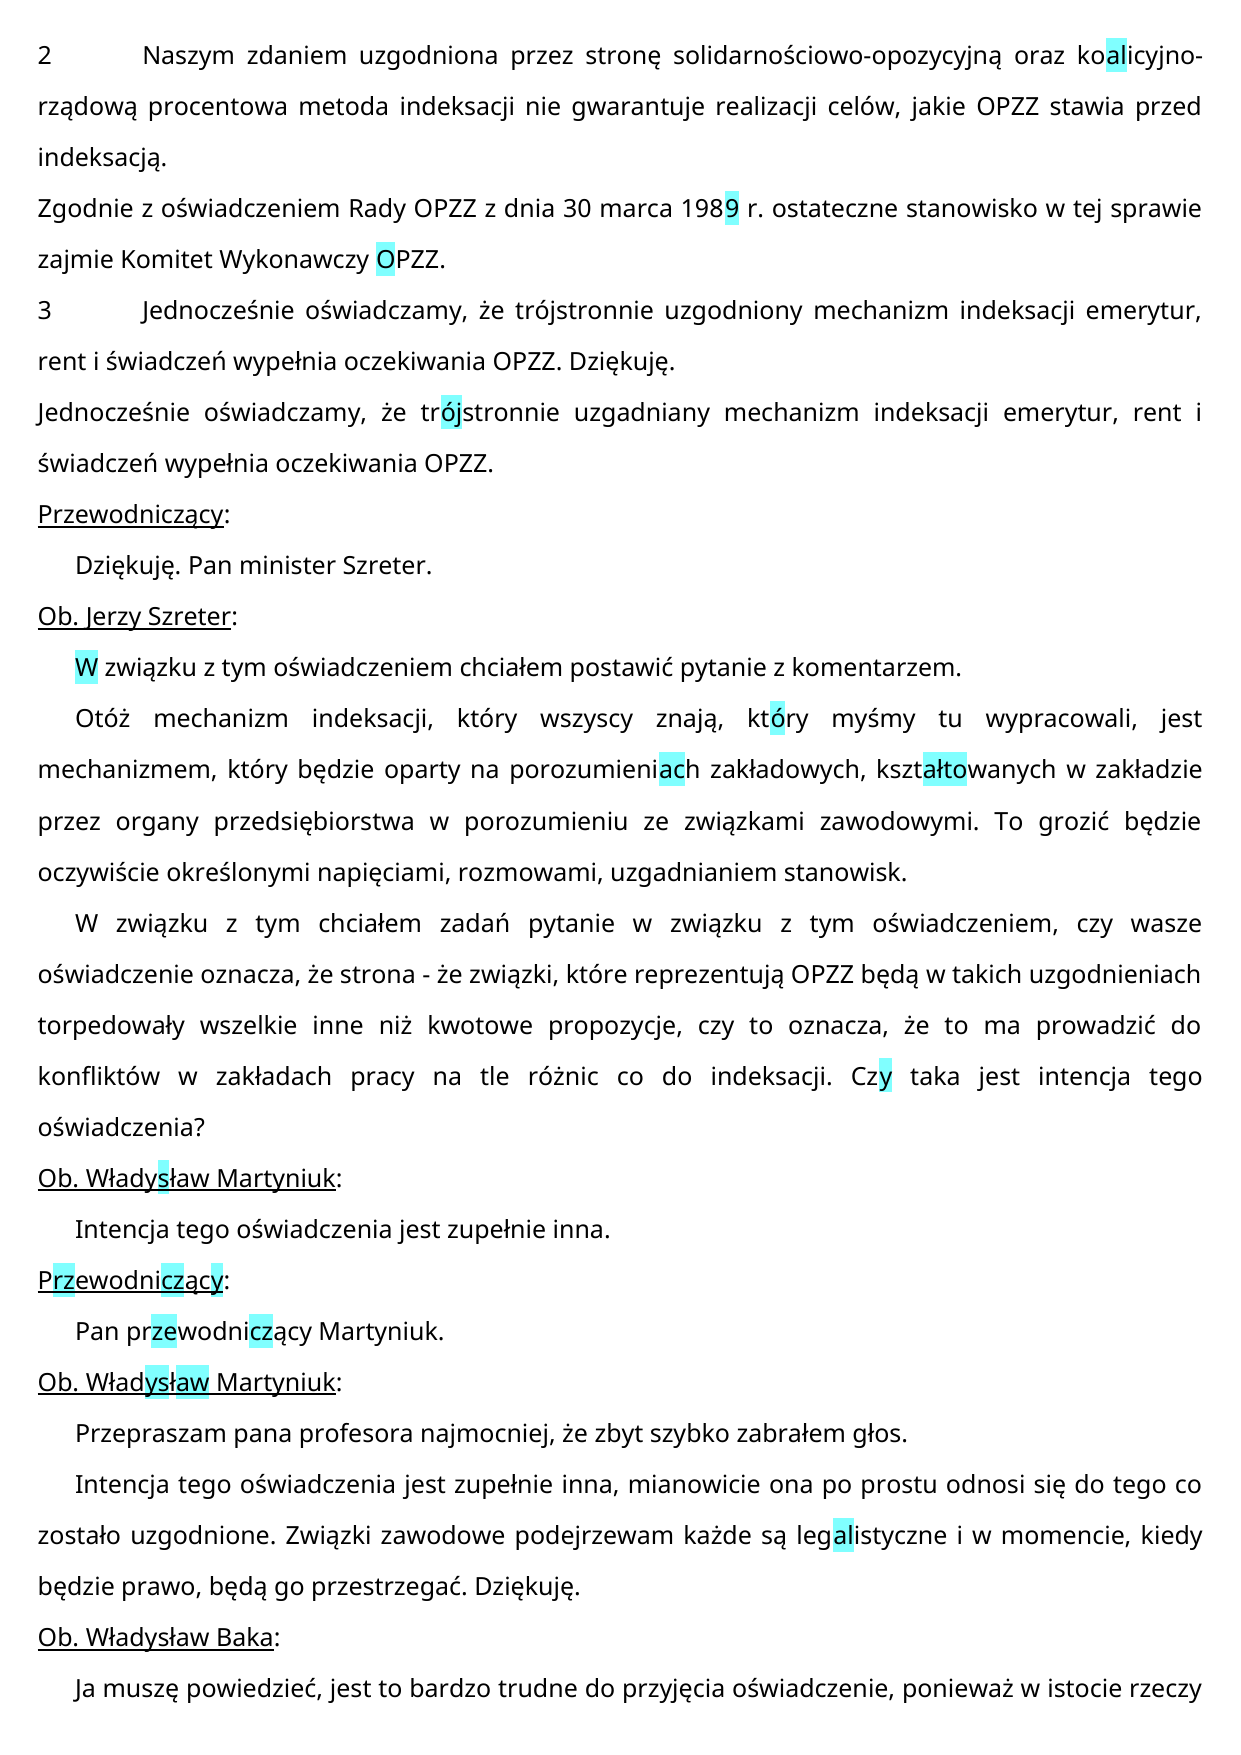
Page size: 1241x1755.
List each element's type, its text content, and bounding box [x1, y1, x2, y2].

text Pan przewodniczący Martyniuk. [37, 1313, 1203, 1348]
text W związku z tym chciałem zadań pytanie w związku z tym oświadczeniem, czy wasze oświadczenie oznacza, że strona - że związki, które reprezentują OPZZ będą w takich uzgodnieniach torpedowały wszelkie inne niż kwotowe propozycje, czy to oznacza, że to ma prowadzić do konfliktów w zakładach pracy na tle różnic co do indeksacji. Czy taka jest intencja tego oświadczenia? [37, 905, 1203, 1143]
text Ob. Władysław Martyniuk: [37, 1160, 1203, 1194]
text Intencja tego oświadczenia jest zupełnie inna, mianowicie ona po prostu odnosi się do tego co zostało uzgodnione. Związki zawodowe podejrzewam każde są legalistyczne i w momencie, kiedy będzie prawo, będą go przestrzegać. Dziękuję. [37, 1467, 1203, 1603]
text W związku z tym oświadczeniem chciałem postawić pytanie z komentarzem. [37, 650, 1203, 684]
text Intencja tego oświadczenia jest zupełnie inna. [37, 1211, 1203, 1246]
text Ja muszę powiedzieć, jest to bardzo trudne do przyjęcia oświadczenie, ponieważ w istocie rzeczy [37, 1671, 1203, 1705]
text Ob. Władysław Martyniuk: [37, 1364, 1203, 1399]
text Przepraszam pana profesora najmocniej, że zbyt szybko zabrałem głos. [37, 1416, 1203, 1450]
text Ob. Jerzy Szreter: [37, 599, 1203, 633]
text 3 Jednocześnie oświadczamy, że trójstronnie uzgodniony mechanizm indeksacji emerytur, rent i świadczeń wypełnia oczekiwania OPZZ. Dziękuję. [37, 293, 1203, 378]
text Dziękuję. Pan minister Szreter. [37, 548, 1203, 582]
text Ob. Władysław Baka: [37, 1620, 1203, 1654]
text Zgodnie z oświadczeniem Rady OPZZ z dnia 30 marca 1989 r. ostateczne stanowisko w tej sprawie zajmie Komitet Wykonawczy OPZZ. [37, 191, 1203, 276]
text Otóż mechanizm indeksacji, który wszyscy znają, który myśmy tu wypracowali, jest mechanizmem, który będzie oparty na porozumieniach zakładowych, kształtowanych w zakładzie przez organy przedsiębiorstwa w porozumieniu ze związkami zawodowymi. To grozić będzie oczywiście określonymi napięciami, rozmowami, uzgadnianiem stanowisk. [37, 701, 1203, 888]
text 2 Naszym zdaniem uzgodniona przez stronę solidarnościowo-opozycyjną oraz koalicyjno-rządową procentowa metoda indeksacji nie gwarantuje realizacji celów, jakie OPZZ stawia przed indeksacją. [37, 37, 1203, 174]
text Przewodniczący: [37, 1262, 1203, 1297]
text Jednocześnie oświadczamy, że trójstronnie uzgadniany mechanizm indeksacji emerytur, rent i świadczeń wypełnia oczekiwania OPZZ. [37, 395, 1203, 480]
text Przewodniczący: [37, 497, 1203, 531]
